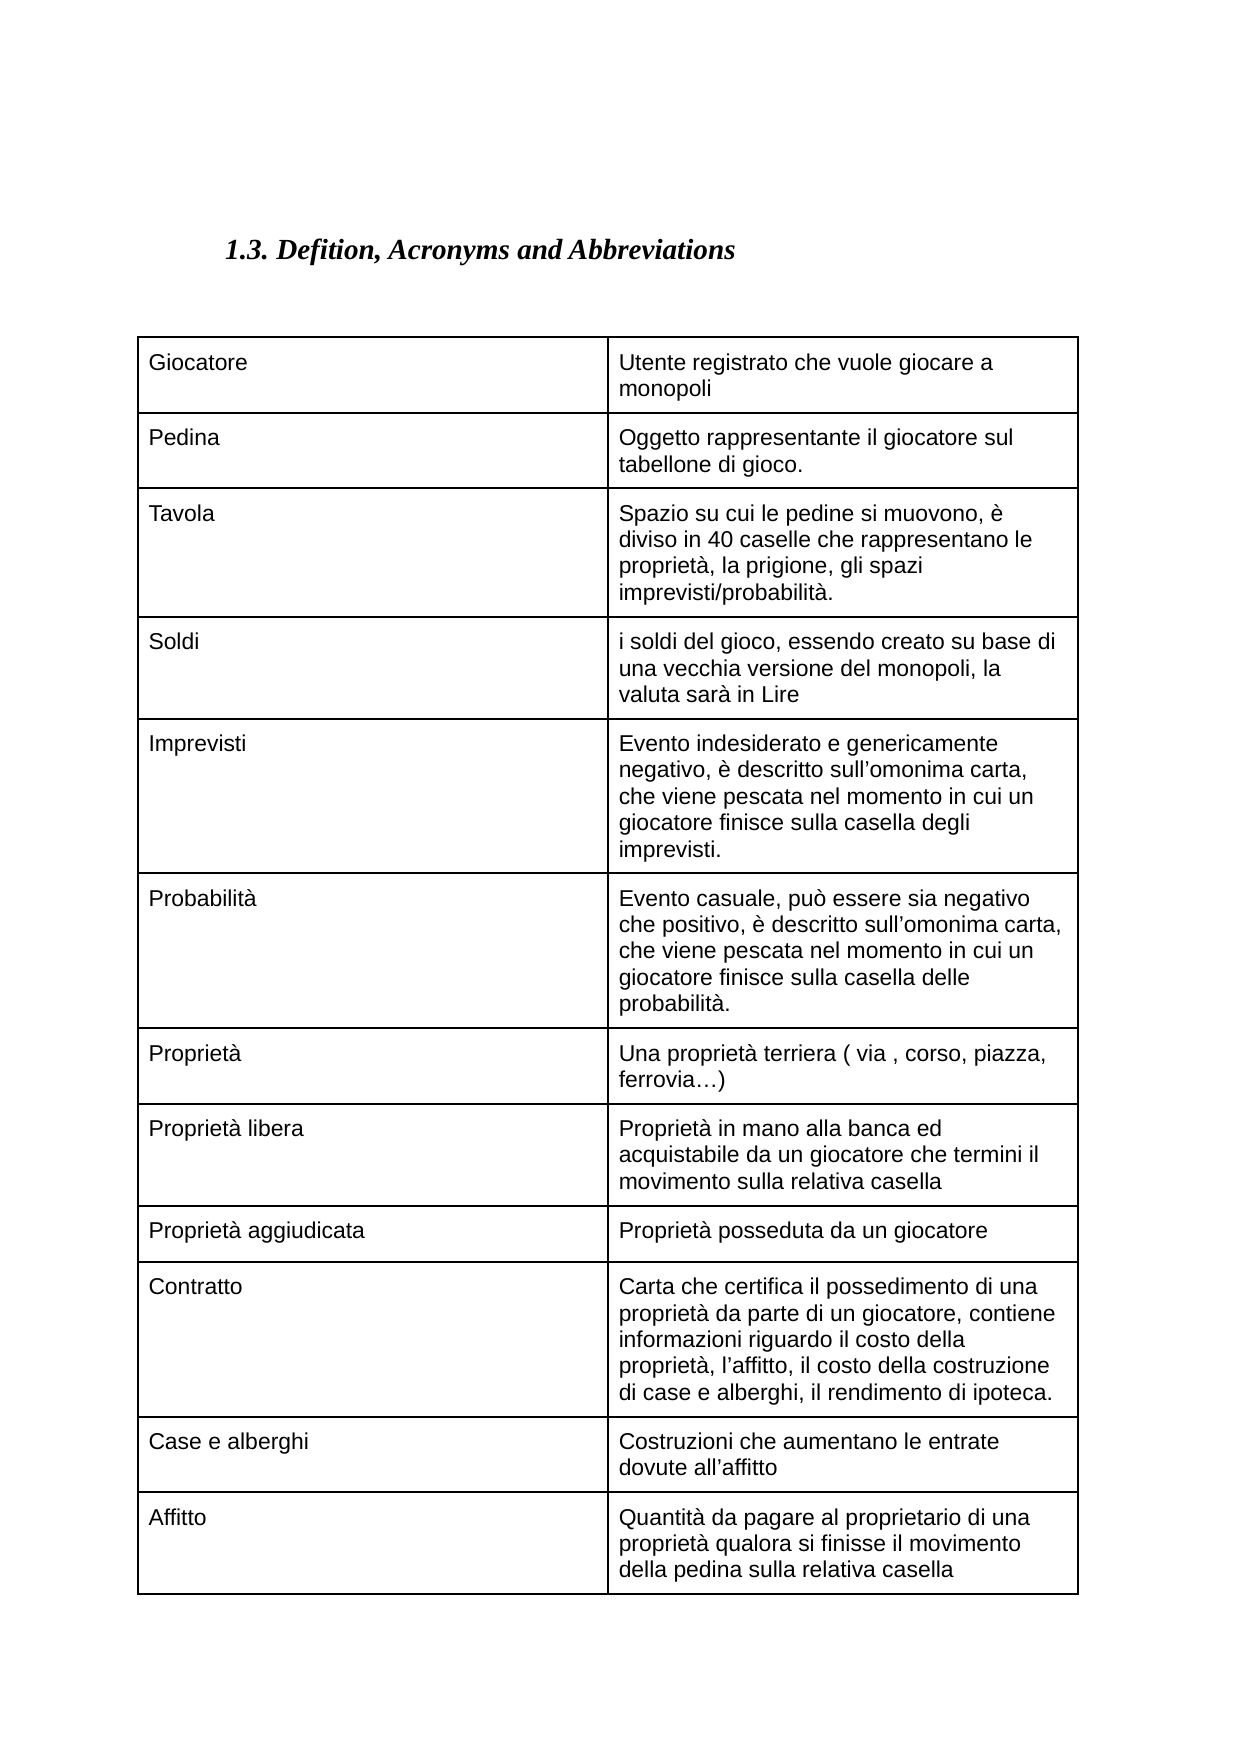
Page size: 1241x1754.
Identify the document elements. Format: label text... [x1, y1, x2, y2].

table_cell Proprietà aggiudicata [139, 1207, 607, 1261]
table_cell Evento indesiderato e genericamente negativo, è descritto sull’omonima carta, che viene pescata nel momento in cui un giocatore finisce sulla casella degli imprevisti. [609, 720, 1077, 872]
table_cell Quantità da pagare al proprietario di una proprietà qualora si finisse il movimento della pedina sulla relativa casella [609, 1493, 1077, 1593]
table_cell Contratto [139, 1263, 607, 1416]
table_cell i soldi del gioco, essendo creato su base di una vecchia versione del monopoli, la valuta sarà in Lire [609, 618, 1077, 718]
table_cell Spazio su cui le pedine si muovono, è diviso in 40 caselle che rappresentano le proprietà, la prigione, gli spazi imprevisti/probabilità. [609, 489, 1077, 616]
table_header Utente registrato che vuole giocare a monopoli [609, 338, 1077, 412]
table_cell Case e alberghi [139, 1418, 607, 1491]
table_cell Imprevisti [139, 720, 607, 872]
table_cell Pedina [139, 414, 607, 487]
table_cell Una proprietà terriera ( via , corso, piazza, ferrovia…) [609, 1029, 1077, 1103]
table_cell Oggetto rappresentante il giocatore sul tabellone di gioco. [609, 414, 1077, 487]
table_cell Tavola [139, 489, 607, 616]
table_cell Proprietà libera [139, 1105, 607, 1204]
subtitle 1.3. Defition, Acronyms and Abbreviations [150, 232, 1090, 266]
table_cell Proprietà in mano alla banca ed acquistabile da un giocatore che termini il movimento sulla relativa casella [609, 1105, 1077, 1204]
table_cell Costruzioni che aumentano le entrate dovute all’affitto [609, 1418, 1077, 1491]
table_cell Evento casuale, può essere sia negativo che positivo, è descritto sull’omonima carta, che viene pescata nel momento in cui un giocatore finisce sulla casella delle probabilità. [609, 874, 1077, 1027]
table_cell Affitto [139, 1493, 607, 1593]
table_cell Carta che certifica il possedimento di una proprietà da parte di un giocatore, contiene informazioni riguardo il costo della proprietà, l’affitto, il costo della costruzione di case e alberghi, il rendimento di ipoteca. [609, 1263, 1077, 1416]
table_cell Proprietà [139, 1029, 607, 1103]
table_cell Proprietà posseduta da un giocatore [609, 1207, 1077, 1261]
table_cell Soldi [139, 618, 607, 718]
table_cell Probabilità [139, 874, 607, 1027]
table_header Giocatore [139, 338, 607, 412]
